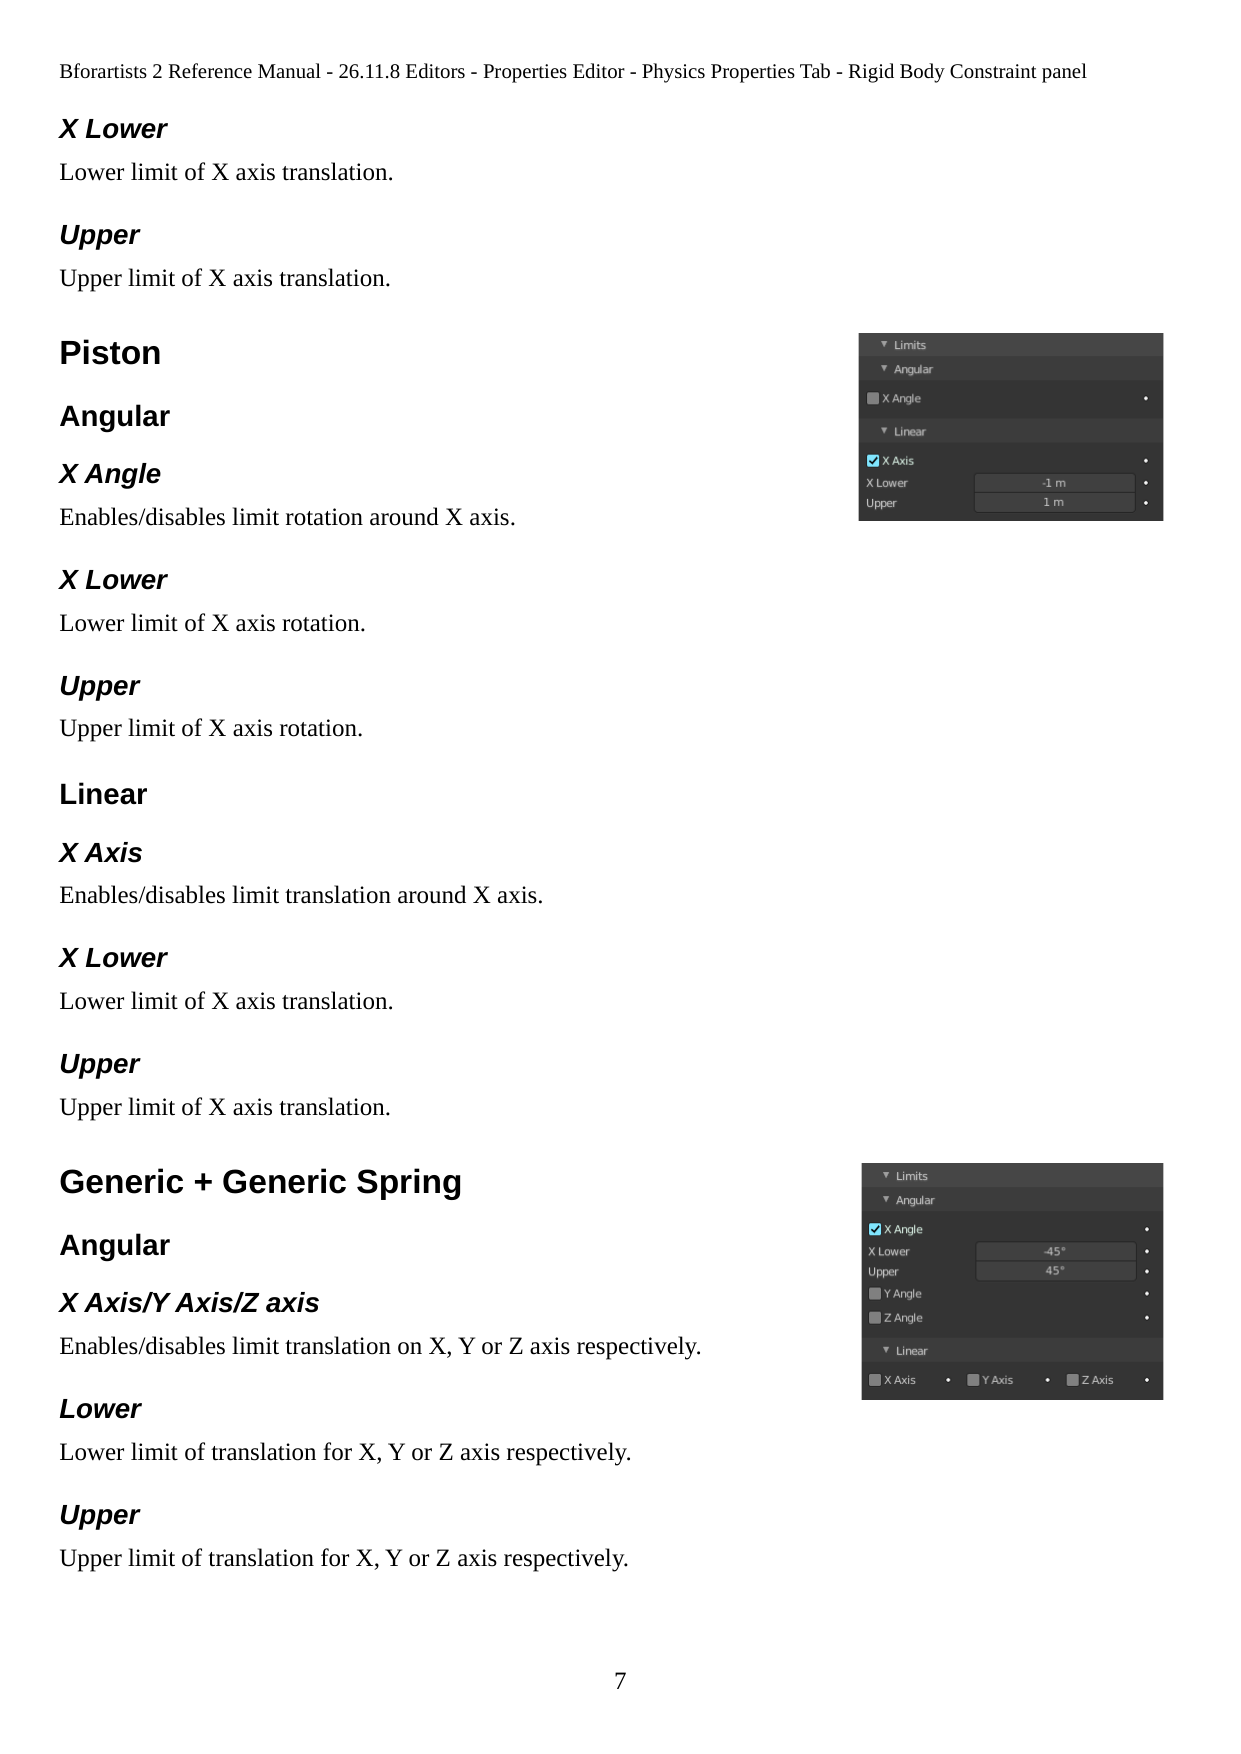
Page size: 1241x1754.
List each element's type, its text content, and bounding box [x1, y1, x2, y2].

text Enables/disables limit rotation around X axis. [59, 502, 1181, 530]
subtitle Upper [59, 218, 1181, 250]
text Enables/disables limit translation around X axis. [59, 880, 1181, 909]
subtitle Angular [59, 1228, 861, 1262]
subtitle Piston [59, 333, 858, 371]
subtitle X Axis [59, 836, 1181, 868]
text Upper limit of translation for X, Y or Z axis respectively. [59, 1543, 1181, 1572]
subtitle Linear [59, 777, 1181, 811]
subtitle Upper [59, 1498, 1181, 1530]
subtitle [1164, 1287, 1181, 1318]
subtitle X Lower [59, 563, 1181, 595]
subtitle Upper [59, 669, 1181, 701]
text Enables/disables limit translation on X, Y or Z axis respectively. [59, 1331, 861, 1360]
subtitle Angular [59, 398, 858, 432]
subtitle Generic + Generic Spring [59, 1162, 1181, 1201]
subtitle Lower [59, 1392, 1181, 1424]
text Upper limit of X axis translation. [59, 263, 1181, 292]
subtitle [1164, 398, 1181, 432]
text Lower limit of translation for X, Y or Z axis respectively. [59, 1437, 1181, 1466]
subtitle X Lower [59, 942, 1181, 974]
subtitle X Lower [59, 113, 1181, 144]
subtitle X Angle [59, 457, 858, 489]
subtitle Upper [59, 1048, 1181, 1080]
text Lower limit of X axis translation. [59, 986, 1181, 1015]
picture [858, 333, 1164, 521]
subtitle [1164, 1228, 1181, 1262]
subtitle [1164, 457, 1181, 489]
text Upper limit of X axis translation. [59, 1092, 1181, 1121]
picture [861, 1163, 1164, 1400]
subtitle X Axis/Y Axis/Z axis [59, 1287, 861, 1318]
text Upper limit of X axis rotation. [59, 713, 1181, 742]
subtitle [1164, 333, 1181, 371]
text Lower limit of X axis rotation. [59, 608, 1181, 636]
text Lower limit of X axis translation. [59, 157, 1181, 186]
